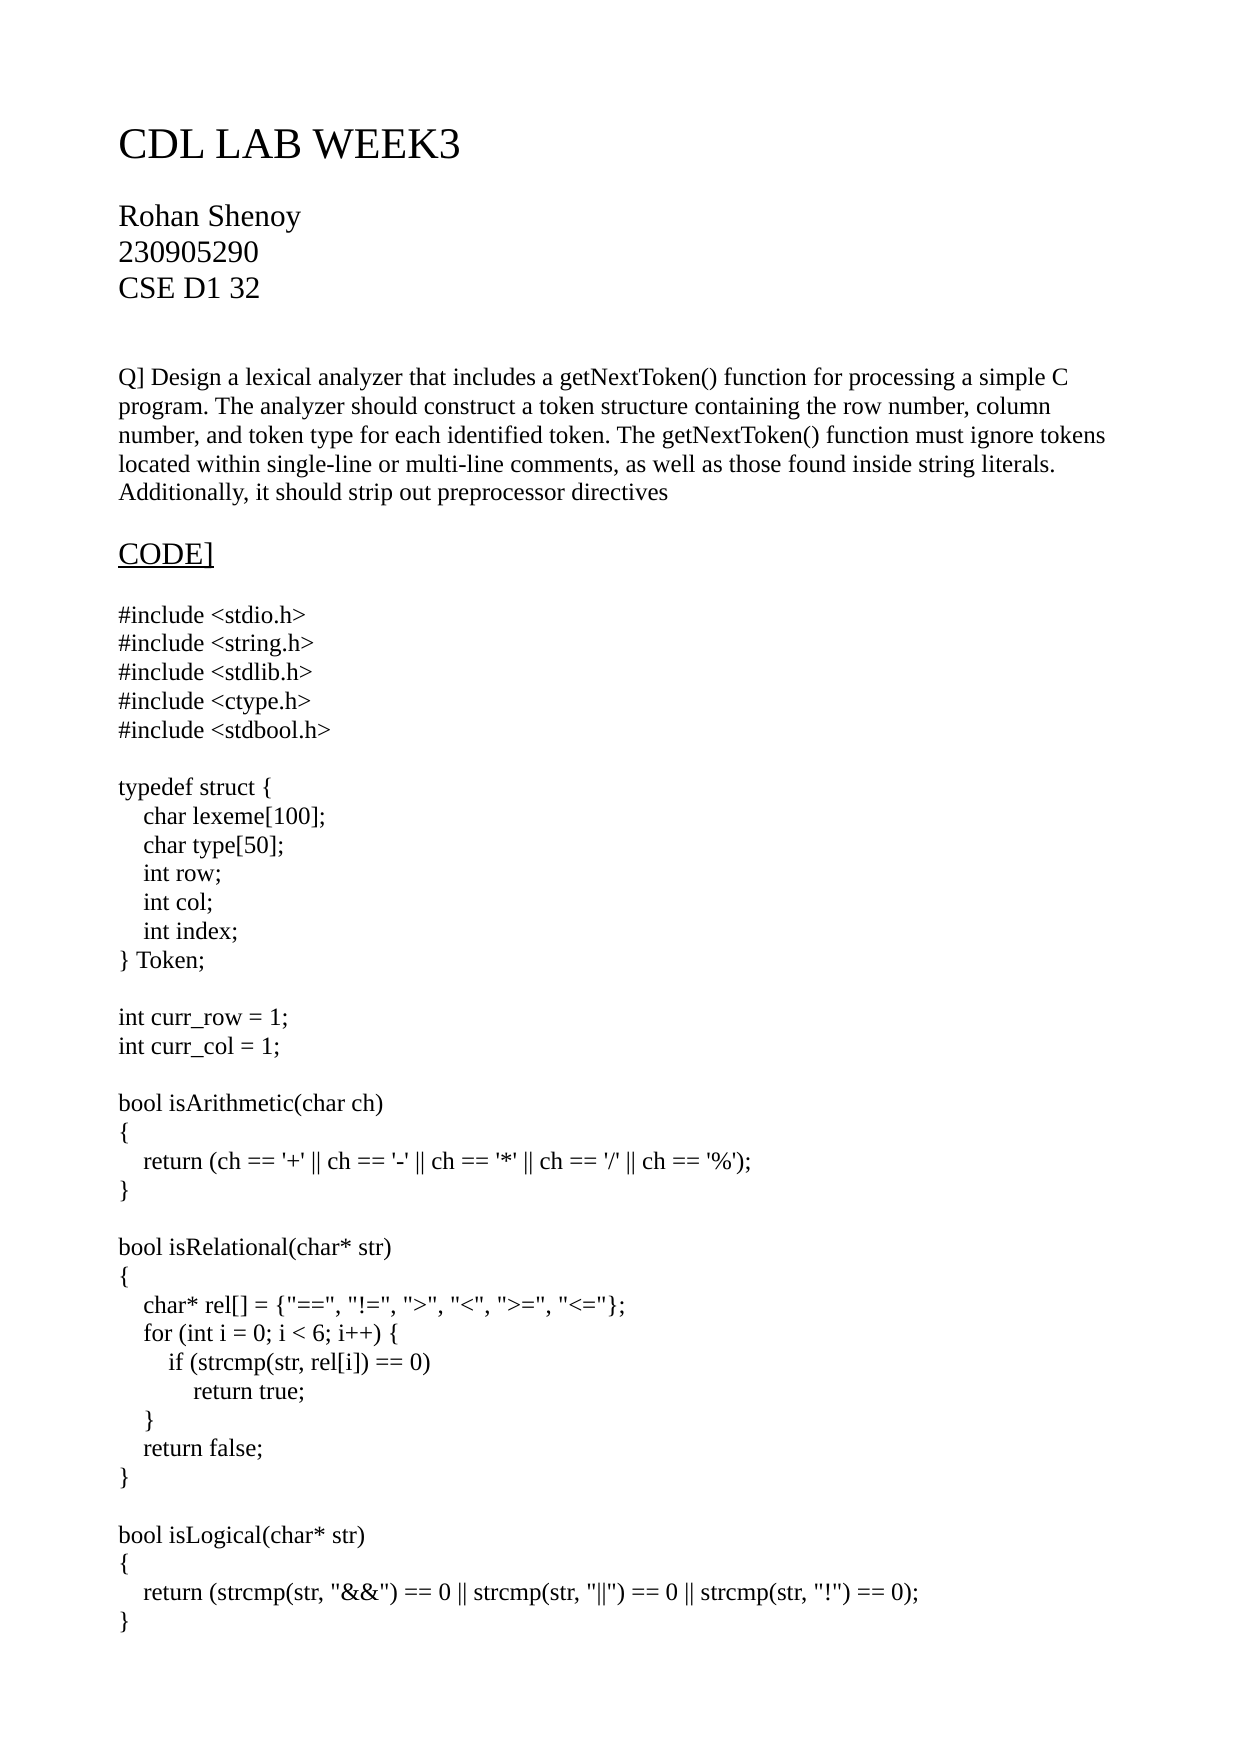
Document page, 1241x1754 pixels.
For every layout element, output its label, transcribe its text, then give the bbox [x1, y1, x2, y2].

text } [118, 1606, 1122, 1635]
text #include <string.h> [118, 628, 1122, 657]
text } [118, 1462, 1122, 1491]
text CSE D1 32 [118, 269, 1122, 305]
text int row; [118, 858, 1122, 887]
text { [118, 1117, 1122, 1146]
text int index; [118, 916, 1122, 945]
text for (int i = 0; i < 6; i++) { [118, 1318, 1122, 1347]
text } [118, 1405, 1122, 1433]
text return (strcmp(str, "&&") == 0 || strcmp(str, "||") == 0 || strcmp(str, "!") == 0); [118, 1577, 1122, 1606]
text char type[50]; [118, 830, 1122, 858]
text return true; [118, 1376, 1122, 1405]
text typedef struct { [118, 772, 1122, 801]
text #include <stdio.h> [118, 600, 1122, 628]
text #include <ctype.h> [118, 686, 1122, 715]
text } [118, 1175, 1122, 1203]
text { [118, 1548, 1122, 1577]
text bool isRelational(char* str) [118, 1232, 1122, 1261]
text return (ch == '+' || ch == '-' || ch == '*' || ch == '/' || ch == '%'); [118, 1146, 1122, 1175]
text #include <stdlib.h> [118, 657, 1122, 686]
text if (strcmp(str, rel[i]) == 0) [118, 1347, 1122, 1376]
text return false; [118, 1433, 1122, 1462]
text int col; [118, 887, 1122, 916]
text 230905290 [118, 233, 1122, 269]
text CDL LAB WEEK3 [118, 118, 1122, 168]
text Rohan Shenoy [118, 197, 1122, 233]
text bool isLogical(char* str) [118, 1520, 1122, 1548]
text { [118, 1261, 1122, 1290]
text CODE] [118, 535, 1122, 571]
text char* rel[] = {"==", "!=", ">", "<", ">=", "<="}; [118, 1290, 1122, 1318]
text } Token; [118, 945, 1122, 973]
text int curr_col = 1; [118, 1031, 1122, 1060]
text char lexeme[100]; [118, 801, 1122, 830]
text bool isArithmetic(char ch) [118, 1088, 1122, 1117]
text int curr_row = 1; [118, 1002, 1122, 1031]
text #include <stdbool.h> [118, 715, 1122, 743]
text Q] Design a lexical analyzer that includes a getNextToken() function for processing a simple C program. The analyzer should construct a token structure containing the row number, column number, and token type for each identified token. The getNextToken() function must ignore tokens located within single-line or multi-line comments, as well as those found inside string literals. Additionally, it should strip out preprocessor directives [118, 362, 1122, 506]
